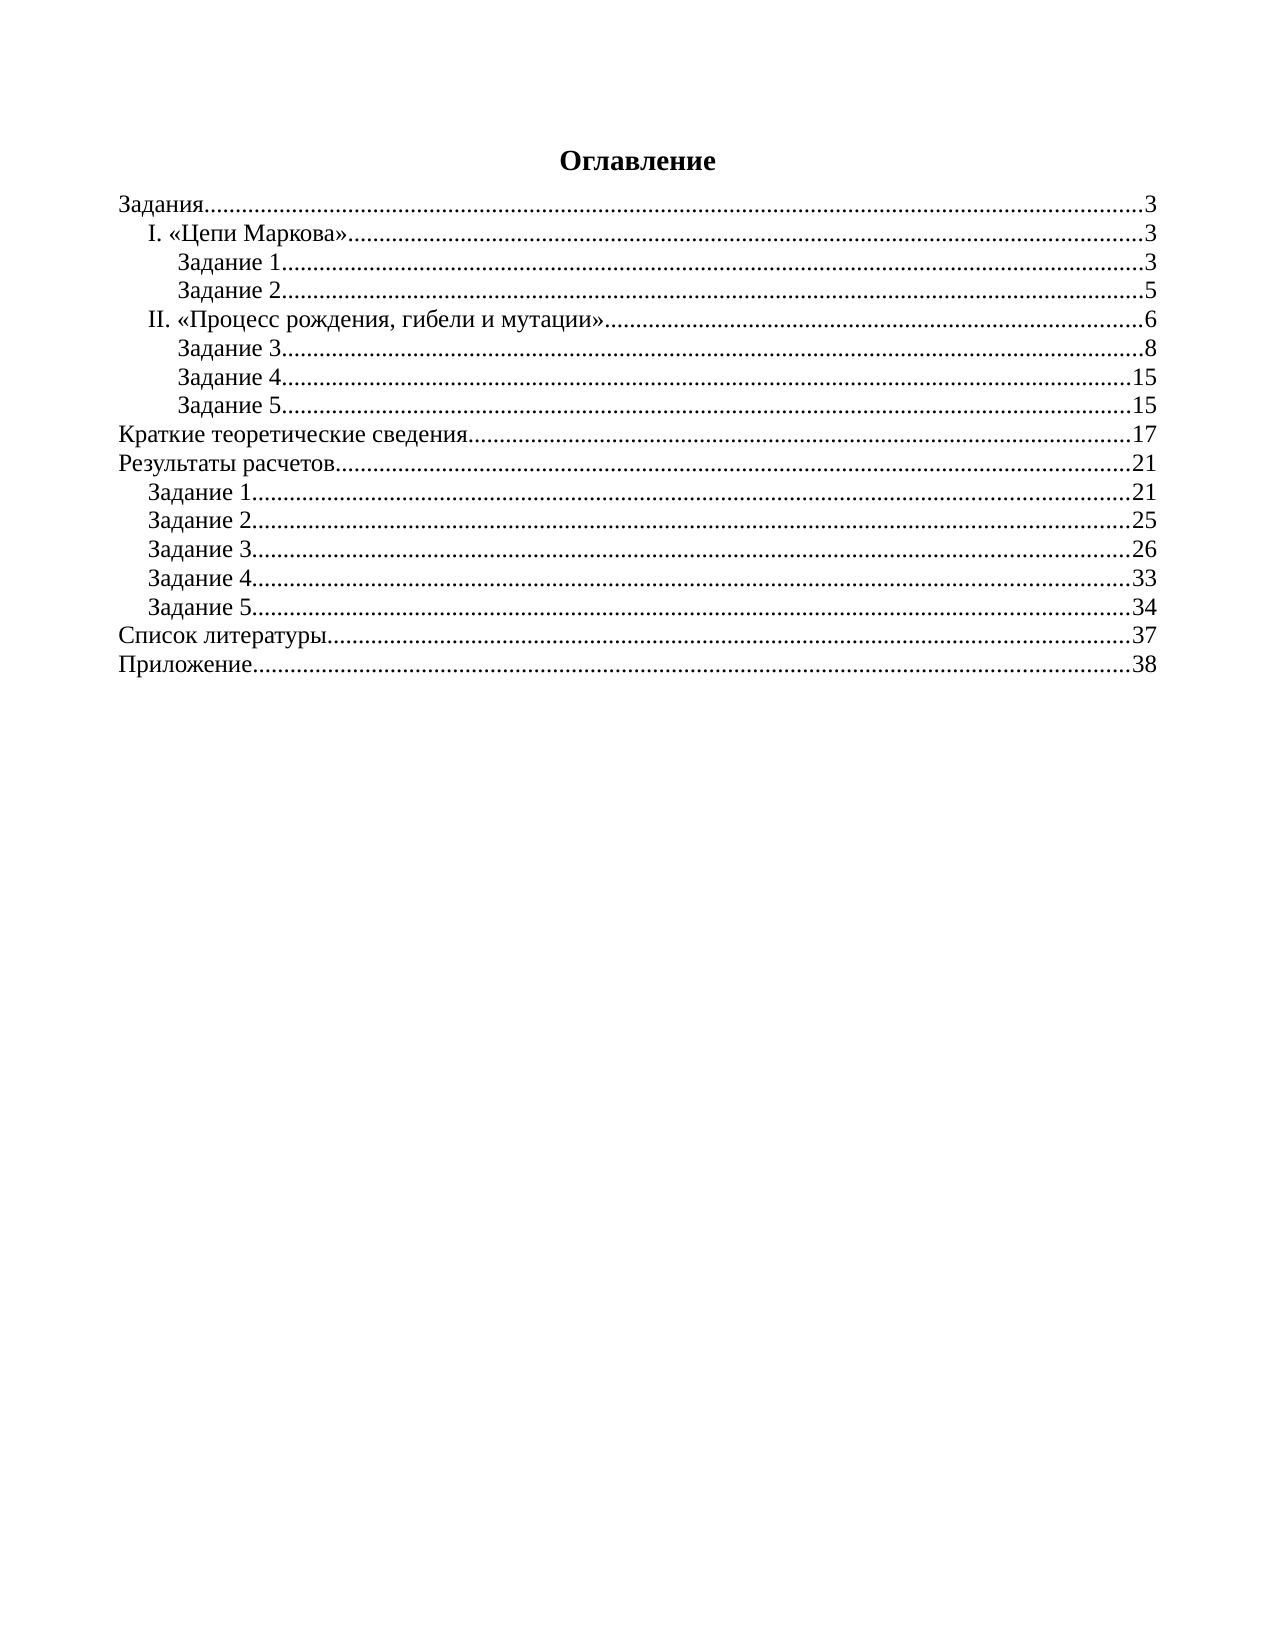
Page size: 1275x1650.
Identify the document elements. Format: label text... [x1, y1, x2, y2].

text Задание 2 25 [148, 505, 1157, 534]
text Список литературы 37 [118, 620, 1157, 649]
text Задание 2 5 [177, 275, 1157, 304]
text Краткие теоретические сведения 17 [118, 419, 1157, 448]
text Задание 1 21 [148, 477, 1157, 505]
text Задание 5 15 [177, 390, 1157, 419]
text Задание 4 15 [177, 362, 1157, 390]
text Задание 1 3 [177, 247, 1157, 275]
text Задания 3 [118, 189, 1157, 218]
subtitle Оглавление [118, 143, 1157, 177]
text Задание 4 33 [148, 563, 1157, 592]
text Задание 5 34 [148, 592, 1157, 620]
text II. «Процесс рождения, гибели и мутации» 6 [148, 304, 1157, 333]
text Задание 3 8 [177, 333, 1157, 362]
text Задание 3 26 [148, 534, 1157, 563]
text I. «Цепи Маркова» 3 [148, 218, 1157, 247]
text Приложение 38 [118, 649, 1157, 678]
text Результаты расчетов 21 [118, 448, 1157, 477]
